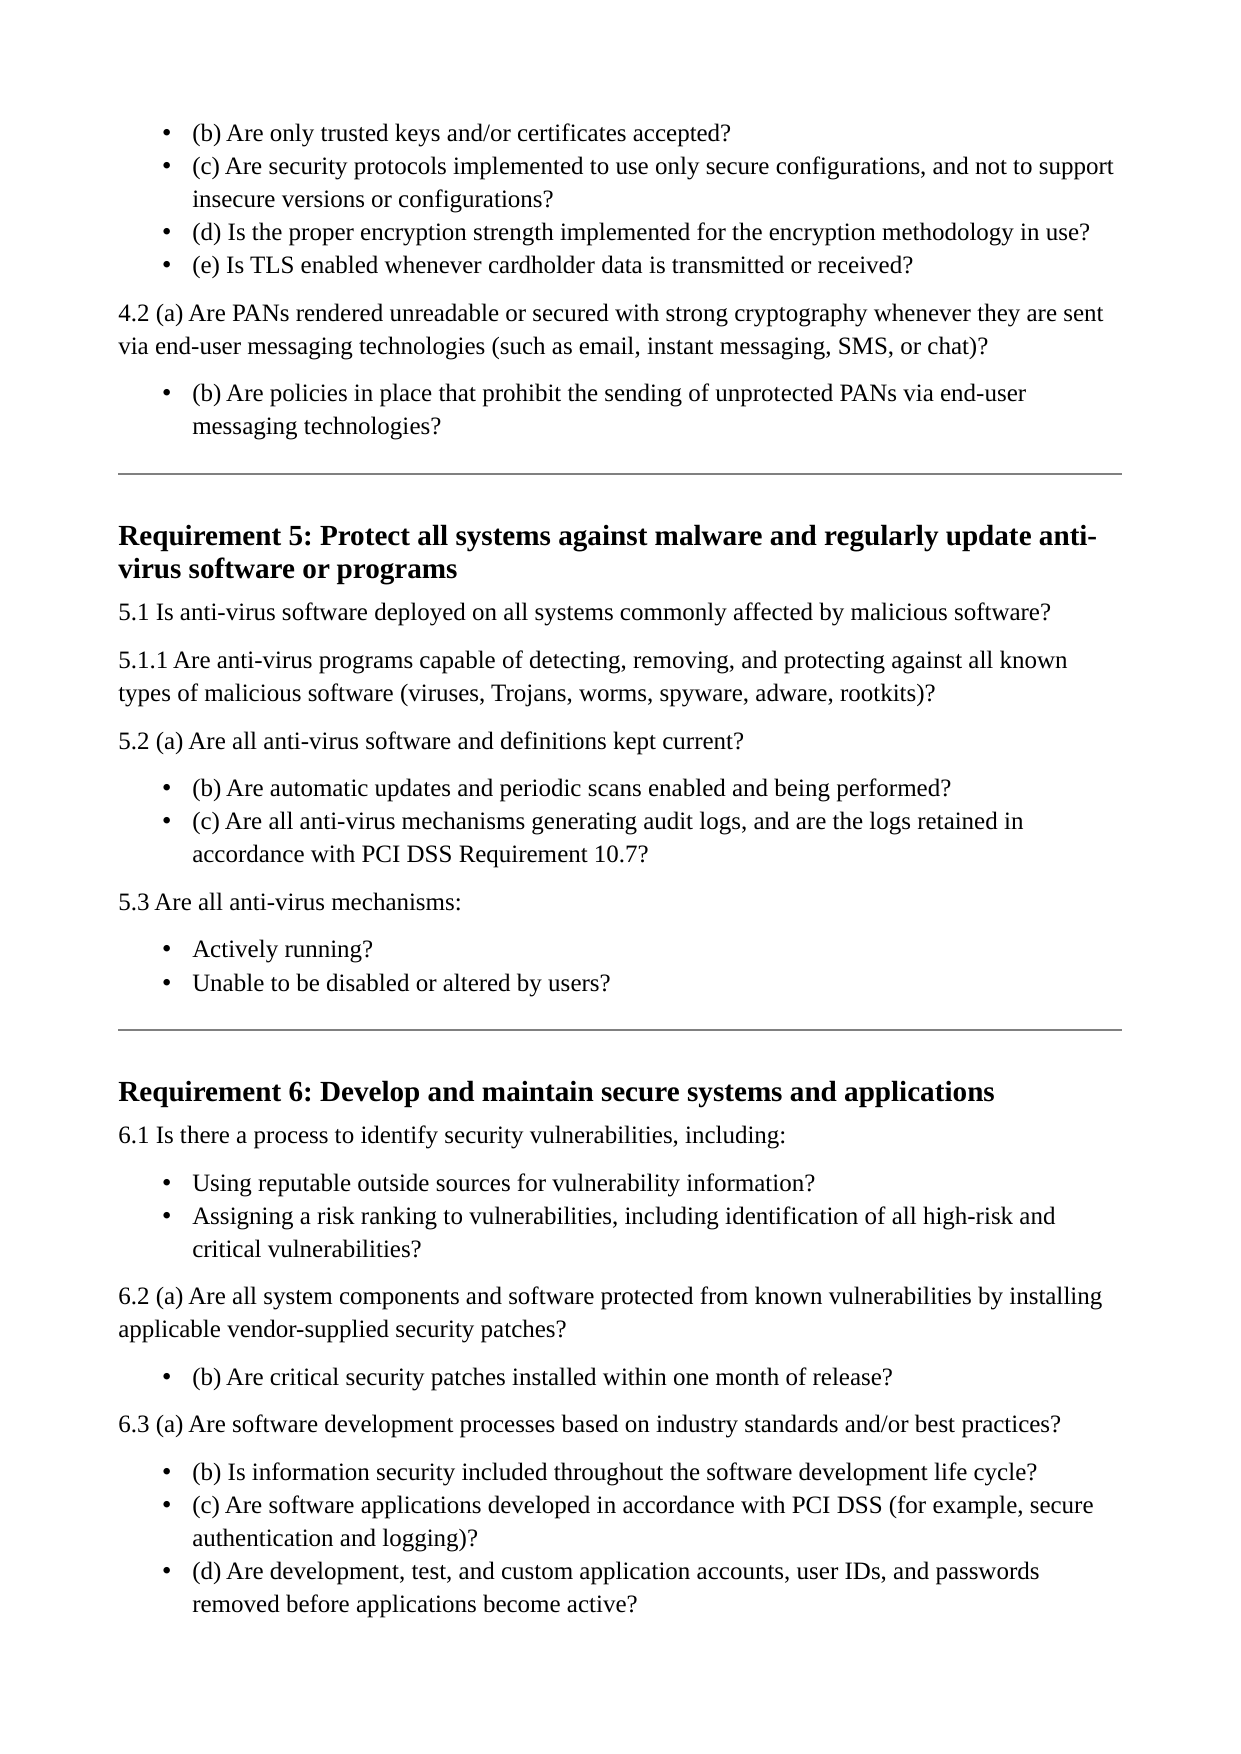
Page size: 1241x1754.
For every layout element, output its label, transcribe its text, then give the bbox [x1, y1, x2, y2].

list Using reputable outside sources for vulnerability information? [162, 1168, 1122, 1196]
text 6.2 (a) Are all system components and software protected from known vulnerabilities by installing applicable vendor-supplied security patches? [118, 1281, 1122, 1343]
list Actively running? [162, 934, 1122, 963]
list (c) Are software applications developed in accordance with PCI DSS (for example, secure authentication and logging)? [162, 1490, 1122, 1552]
text 5.1.1 Are anti-virus programs capable of detecting, removing, and protecting against all known types of malicious software (viruses, Trojans, worms, spyware, adware, rootkits)? [118, 645, 1122, 707]
list (b) Is information security included throughout the software development life cycle? [162, 1457, 1122, 1486]
list (c) Are all anti-virus mechanisms generating audit logs, and are the logs retained in accordance with PCI DSS Requirement 10.7? [162, 806, 1122, 868]
list (b) Are policies in place that prohibit the sending of unprotected PANs via end-user messaging technologies? [162, 378, 1122, 440]
text 6.3 (a) Are software development processes based on industry standards and/or best practices? [118, 1409, 1122, 1438]
list Unable to be disabled or altered by users? [162, 968, 1122, 996]
list (b) Are automatic updates and periodic scans enabled and being performed? [162, 773, 1122, 802]
text 5.1 Is anti-virus software deployed on all systems commonly affected by malicious software? [118, 597, 1122, 626]
subtitle Requirement 5: Protect all systems against malware and regularly update anti-virus software or programs [118, 518, 1122, 585]
list (c) Are security protocols implemented to use only secure configurations, and not to support insecure versions or configurations? [162, 151, 1122, 213]
text 5.2 (a) Are all anti-virus software and definitions kept current? [118, 726, 1122, 754]
list (d) Is the proper encryption strength implemented for the encryption methodology in use? [162, 217, 1122, 246]
list (d) Are development, test, and custom application accounts, user IDs, and passwords removed before applications become active? [162, 1556, 1122, 1618]
list (b) Are only trusted keys and/or certificates accepted? [162, 118, 1122, 147]
list Assigning a risk ranking to vulnerabilities, including identification of all high-risk and critical vulnerabilities? [162, 1201, 1122, 1262]
list (e) Is TLS enabled whenever cardholder data is transmitted or received? [162, 250, 1122, 279]
list (b) Are critical security patches installed within one month of release? [162, 1362, 1122, 1391]
text 6.1 Is there a process to identify security vulnerabilities, including: [118, 1120, 1122, 1149]
subtitle Requirement 6: Develop and maintain secure systems and applications [118, 1074, 1122, 1108]
text 5.3 Are all anti-virus mechanisms: [118, 887, 1122, 916]
text 4.2 (a) Are PANs rendered unreadable or secured with strong cryptography whenever they are sent via end-user messaging technologies (such as email, instant messaging, SMS, or chat)? [118, 298, 1122, 359]
